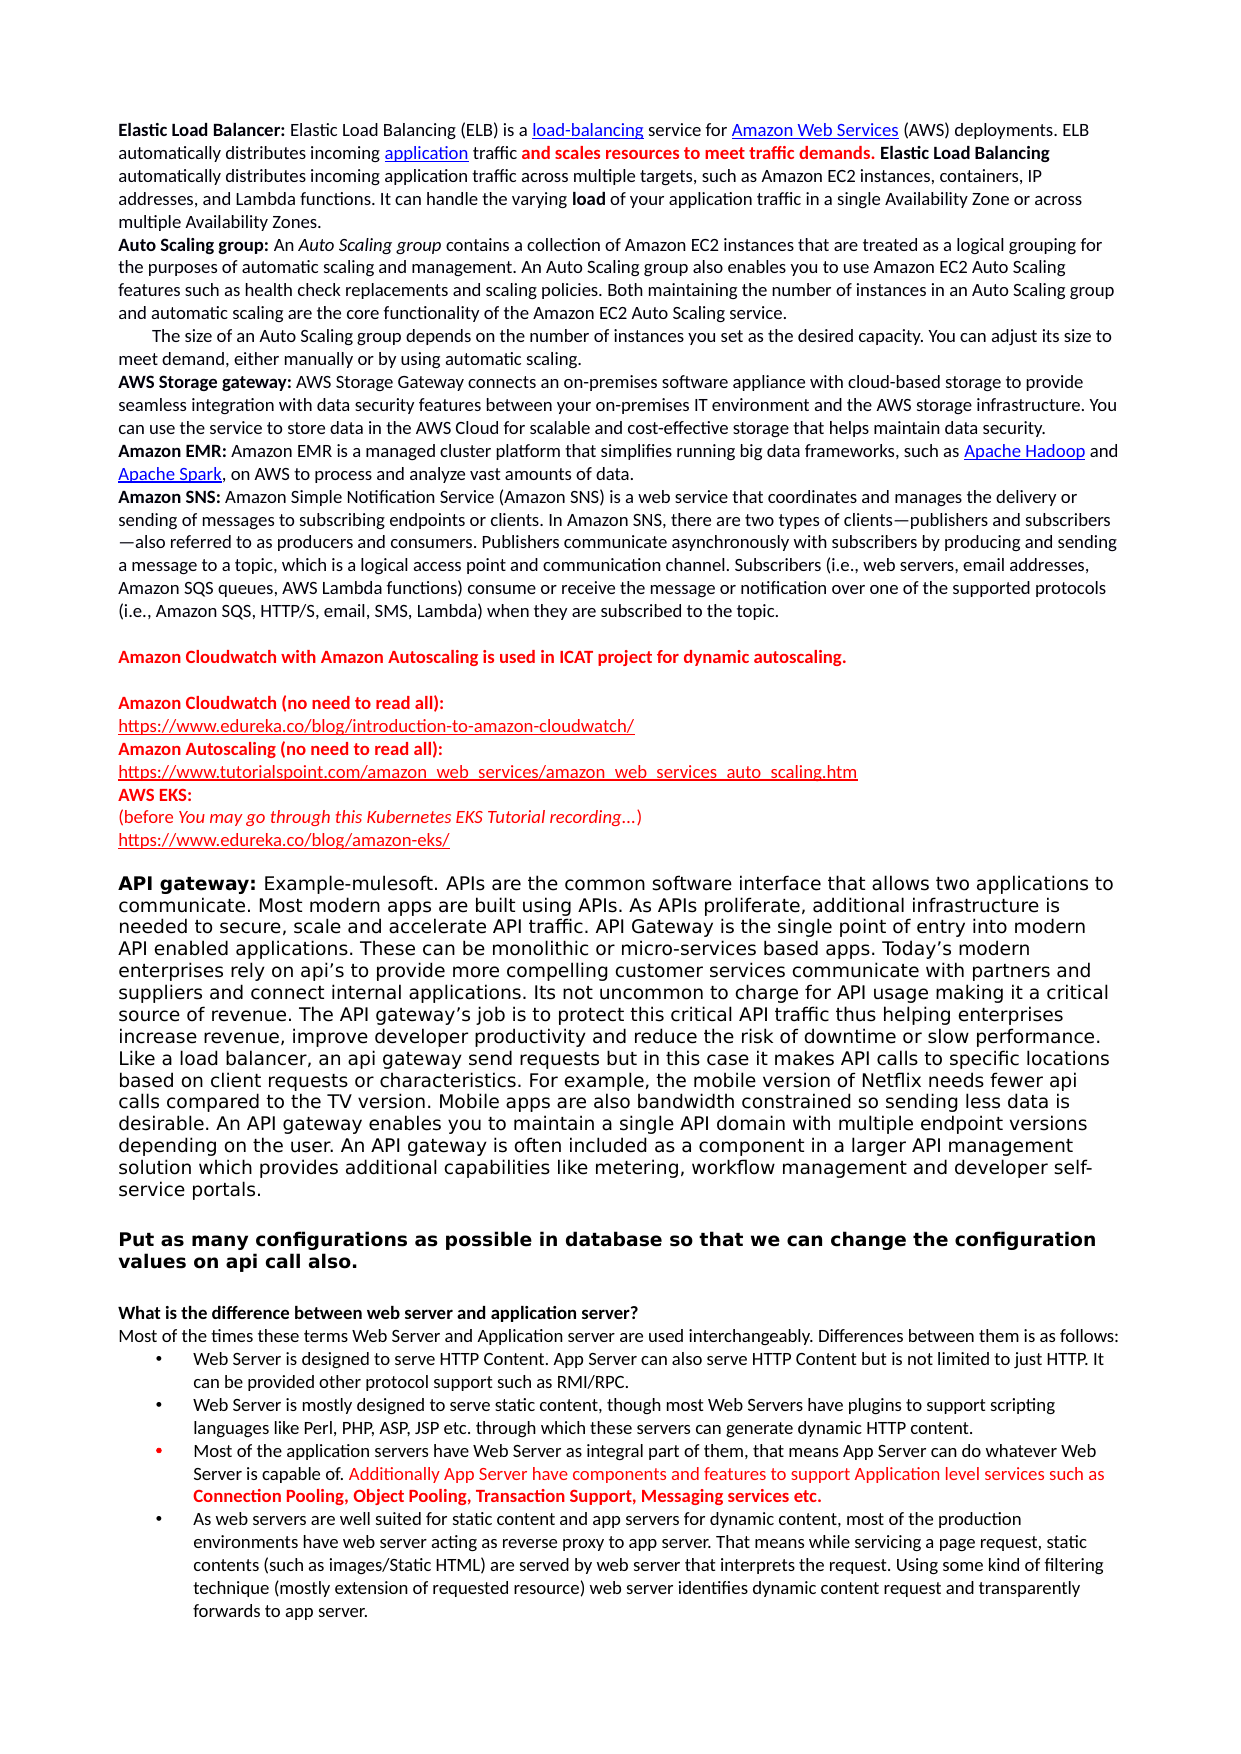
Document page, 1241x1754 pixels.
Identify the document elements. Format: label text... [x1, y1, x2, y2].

text AWS EKS: [118, 783, 1122, 806]
list As web servers are well suited for static content and app servers for dynamic content, most of the production environments have web server acting as reverse proxy to app server. That means while servicing a page request, static contents (such as images/Static HTML) are served by web server that interprets the request. Using some kind of filtering technique (mostly extension of requested resource) web server identifies dynamic content request and transparently forwards to app server. [156, 1507, 1122, 1622]
text (before You may go through this Kubernetes EKS Tutorial recording...) [118, 806, 1122, 828]
text AWS Storage gateway: AWS Storage Gateway connects an on-premises software appliance with cloud-based storage to provide seamless integration with data security features between your on-premises IT environment and the AWS storage infrastructure. You can use the service to store data in the AWS Cloud for scalable and cost-effective storage that helps maintain data security. [118, 370, 1122, 439]
text Put as many configurations as possible in database so that we can change the configuration values on api call also. [118, 1229, 1122, 1273]
text API gateway: Example-mulesoft. APIs are the common software interface that allows two applications to communicate. Most modern apps are built using APIs. As APIs proliferate, additional infrastructure is needed to secure, scale and accelerate API traffic. API Gateway is the single point of entry into modern API enabled applications. These can be monolithic or micro-services based apps. Today’s modern enterprises rely on api’s to provide more compelling customer services communicate with partners and suppliers and connect internal applications. Its not uncommon to charge for API usage making it a critical source of revenue. The API gateway’s job is to protect this critical API traffic thus helping enterprises increase revenue, improve developer productivity and reduce the risk of downtime or slow performance. Like a load balancer, an api gateway send requests but in this case it makes API calls to specific locations based on client requests or characteristics. For example, the mobile version of Netflix needs fewer api calls compared to the TV version. Mobile apps are also bandwidth constrained so sending less data is desirable. An API gateway enables you to maintain a single API domain with multiple endpoint versions depending on the user. An API gateway is often included as a component in a larger API management solution which provides additional capabilities like metering, workflow management and developer self-service portals. [118, 873, 1122, 1201]
text Most of the times these terms Web Server and Application server are used interchangeably. Differences between them is as follows: [118, 1324, 1122, 1347]
text Amazon Cloudwatch with Amazon Autoscaling is used in ICAT project for dynamic autoscaling. [118, 645, 1122, 668]
text What is the difference between web server and application server? [118, 1301, 1122, 1324]
list Web Server is designed to serve HTTP Content. App Server can also serve HTTP Content but is not limited to just HTTP. It can be provided other protocol support such as RMI/RPC. [156, 1347, 1122, 1393]
text Amazon EMR: Amazon EMR is a managed cluster platform that simplifies running big data frameworks, such as Apache Hadoop and Apache Spark, on AWS to process and analyze vast amounts of data. [118, 439, 1122, 485]
list Most of the application servers have Web Server as integral part of them, that means App Server can do whatever Web Server is capable of. Additionally App Server have components and features to support Application level services such as Connection Pooling, Object Pooling, Transaction Support, Messaging services etc. [156, 1439, 1122, 1507]
text Auto Scaling group: An Auto Scaling group contains a collection of Amazon EC2 instances that are treated as a logical grouping for the purposes of automatic scaling and management. An Auto Scaling group also enables you to use Amazon EC2 Auto Scaling features such as health check replacements and scaling policies. Both maintaining the number of instances in an Auto Scaling group and automatic scaling are the core functionality of the Amazon EC2 Auto Scaling service. [118, 233, 1122, 324]
list Web Server is mostly designed to serve static content, though most Web Servers have plugins to support scripting languages like Perl, PHP, ASP, JSP etc. through which these servers can generate dynamic HTTP content. [156, 1393, 1122, 1439]
text The size of an Auto Scaling group depends on the number of instances you set as the desired capacity. You can adjust its size to meet demand, either manually or by using automatic scaling. [118, 324, 1122, 370]
text https://www.edureka.co/blog/amazon-eks/ [118, 828, 1122, 851]
text https://www.tutorialspoint.com/amazon_web_services/amazon_web_services_auto_scaling.htm [118, 760, 1122, 783]
text Amazon Autoscaling (no need to read all): [118, 737, 1122, 760]
text Amazon Cloudwatch (no need to read all): [118, 691, 1122, 714]
text https://www.edureka.co/blog/introduction-to-amazon-cloudwatch/ [118, 714, 1122, 737]
text Amazon SNS: Amazon Simple Notification Service (Amazon SNS) is a web service that coordinates and manages the delivery or sending of messages to subscribing endpoints or clients. In Amazon SNS, there are two types of clients—publishers and subscribers—also referred to as producers and consumers. Publishers communicate asynchronously with subscribers by producing and sending a message to a topic, which is a logical access point and communication channel. Subscribers (i.e., web servers, email addresses, Amazon SQS queues, AWS Lambda functions) consume or receive the message or notification over one of the supported protocols (i.e., Amazon SQS, HTTP/S, email, SMS, Lambda) when they are subscribed to the topic. [118, 485, 1122, 622]
text Elastic Load Balancer: Elastic Load Balancing (ELB) is a load-balancing service for Amazon Web Services (AWS) deployments. ELB automatically distributes incoming application traffic and scales resources to meet traffic demands. Elastic Load Balancing automatically distributes incoming application traffic across multiple targets, such as Amazon EC2 instances, containers, IP addresses, and Lambda functions. It can handle the varying load of your application traffic in a single Availability Zone or across multiple Availability Zones. [118, 118, 1122, 233]
